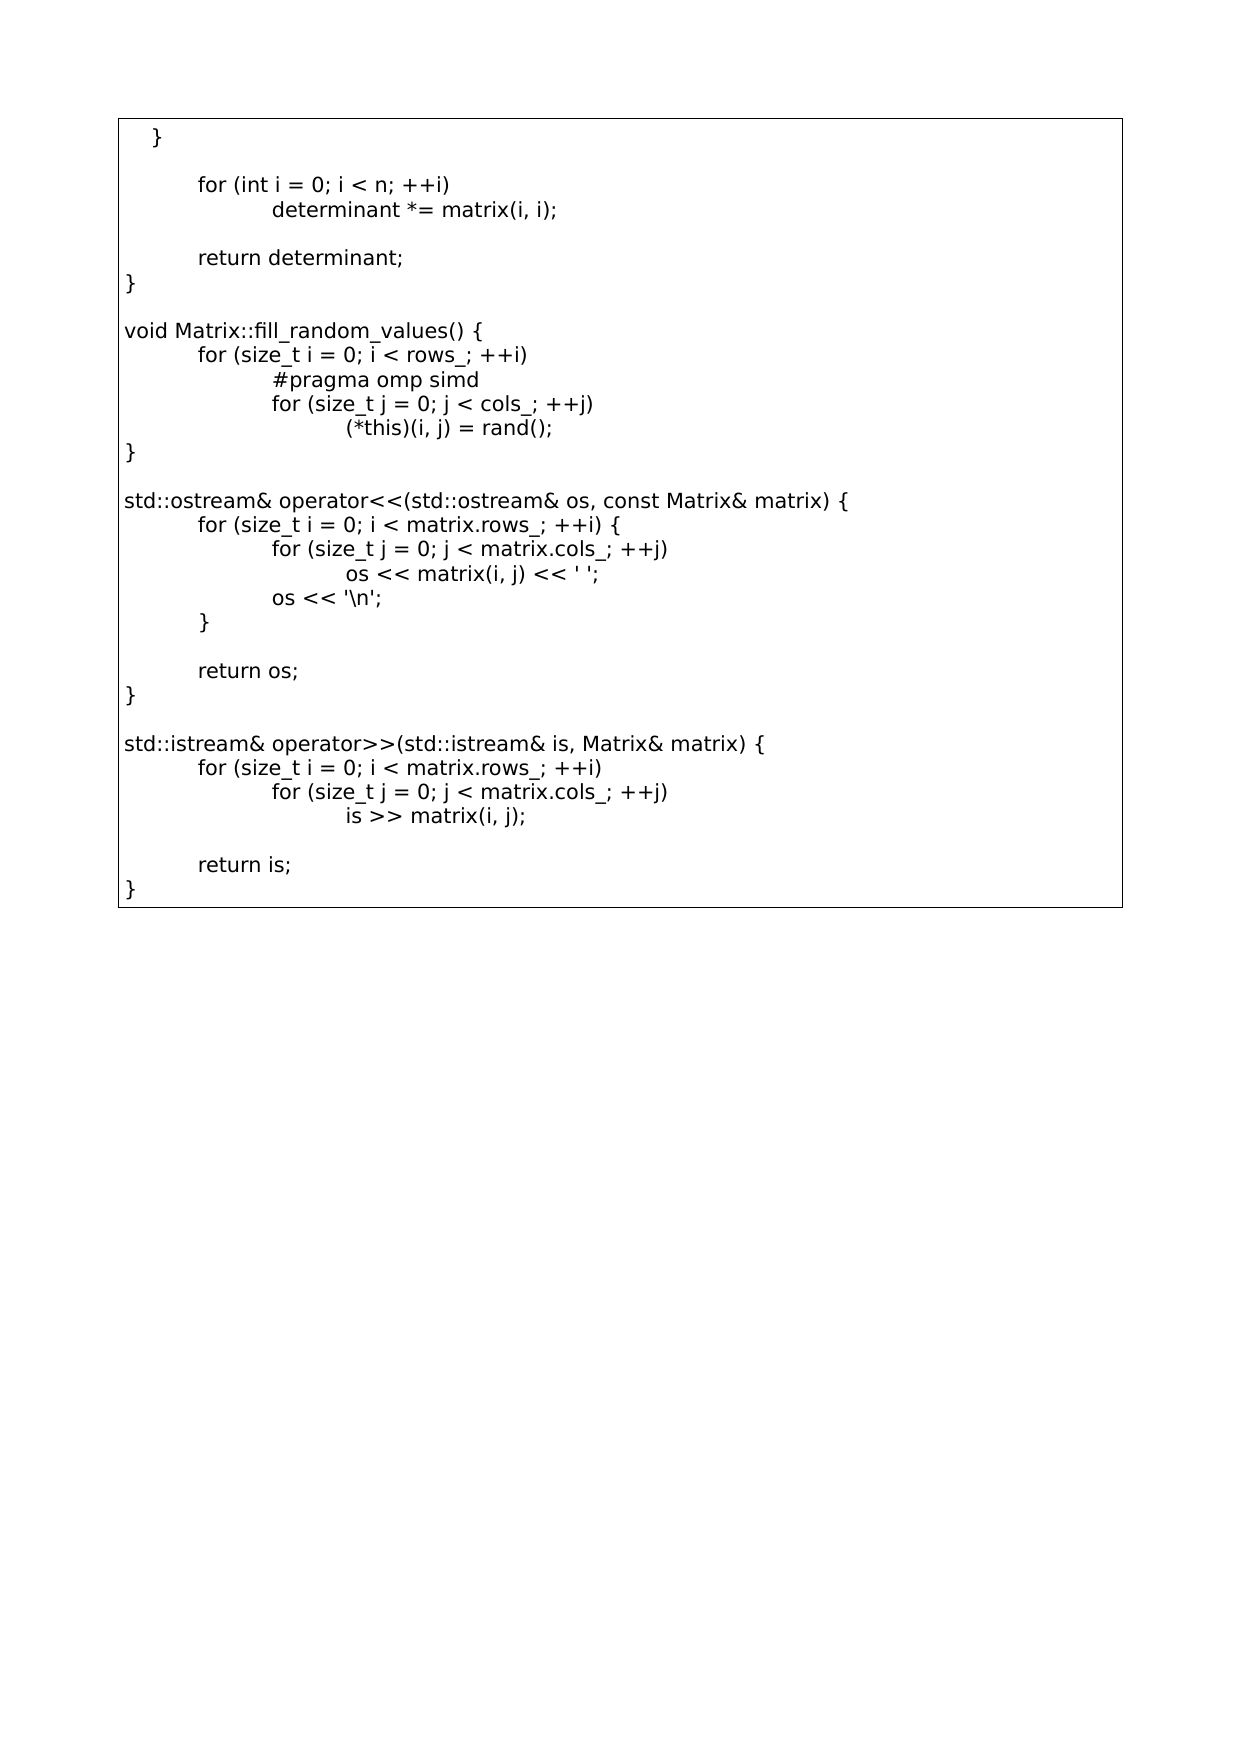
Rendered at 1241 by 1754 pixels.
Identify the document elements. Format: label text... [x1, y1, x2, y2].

table_header } for (int i = 0; i < n; ++i) determinant *= matrix(i, i); return determinant; } void Matrix::fill_random_values() { for (size_t i = 0; i < rows_; ++i) #pragma omp simd for (size_t j = 0; j < cols_; ++j) (*this)(i, j) = rand(); } std::ostream& operator<<(std::ostream& os, const Matrix& matrix) { for (size_t i = 0; i < matrix.rows_; ++i) { for (size_t j = 0; j < matrix.cols_; ++j) os << matrix(i, j) << ' '; os << '\n'; } return os; } std::istream& operator>>(std::istream& is, Matrix& matrix) { for (size_t i = 0; i < matrix.rows_; ++i) for (size_t j = 0; j < matrix.cols_; ++j) is >> matrix(i, j); return is; } [119, 119, 1122, 907]
